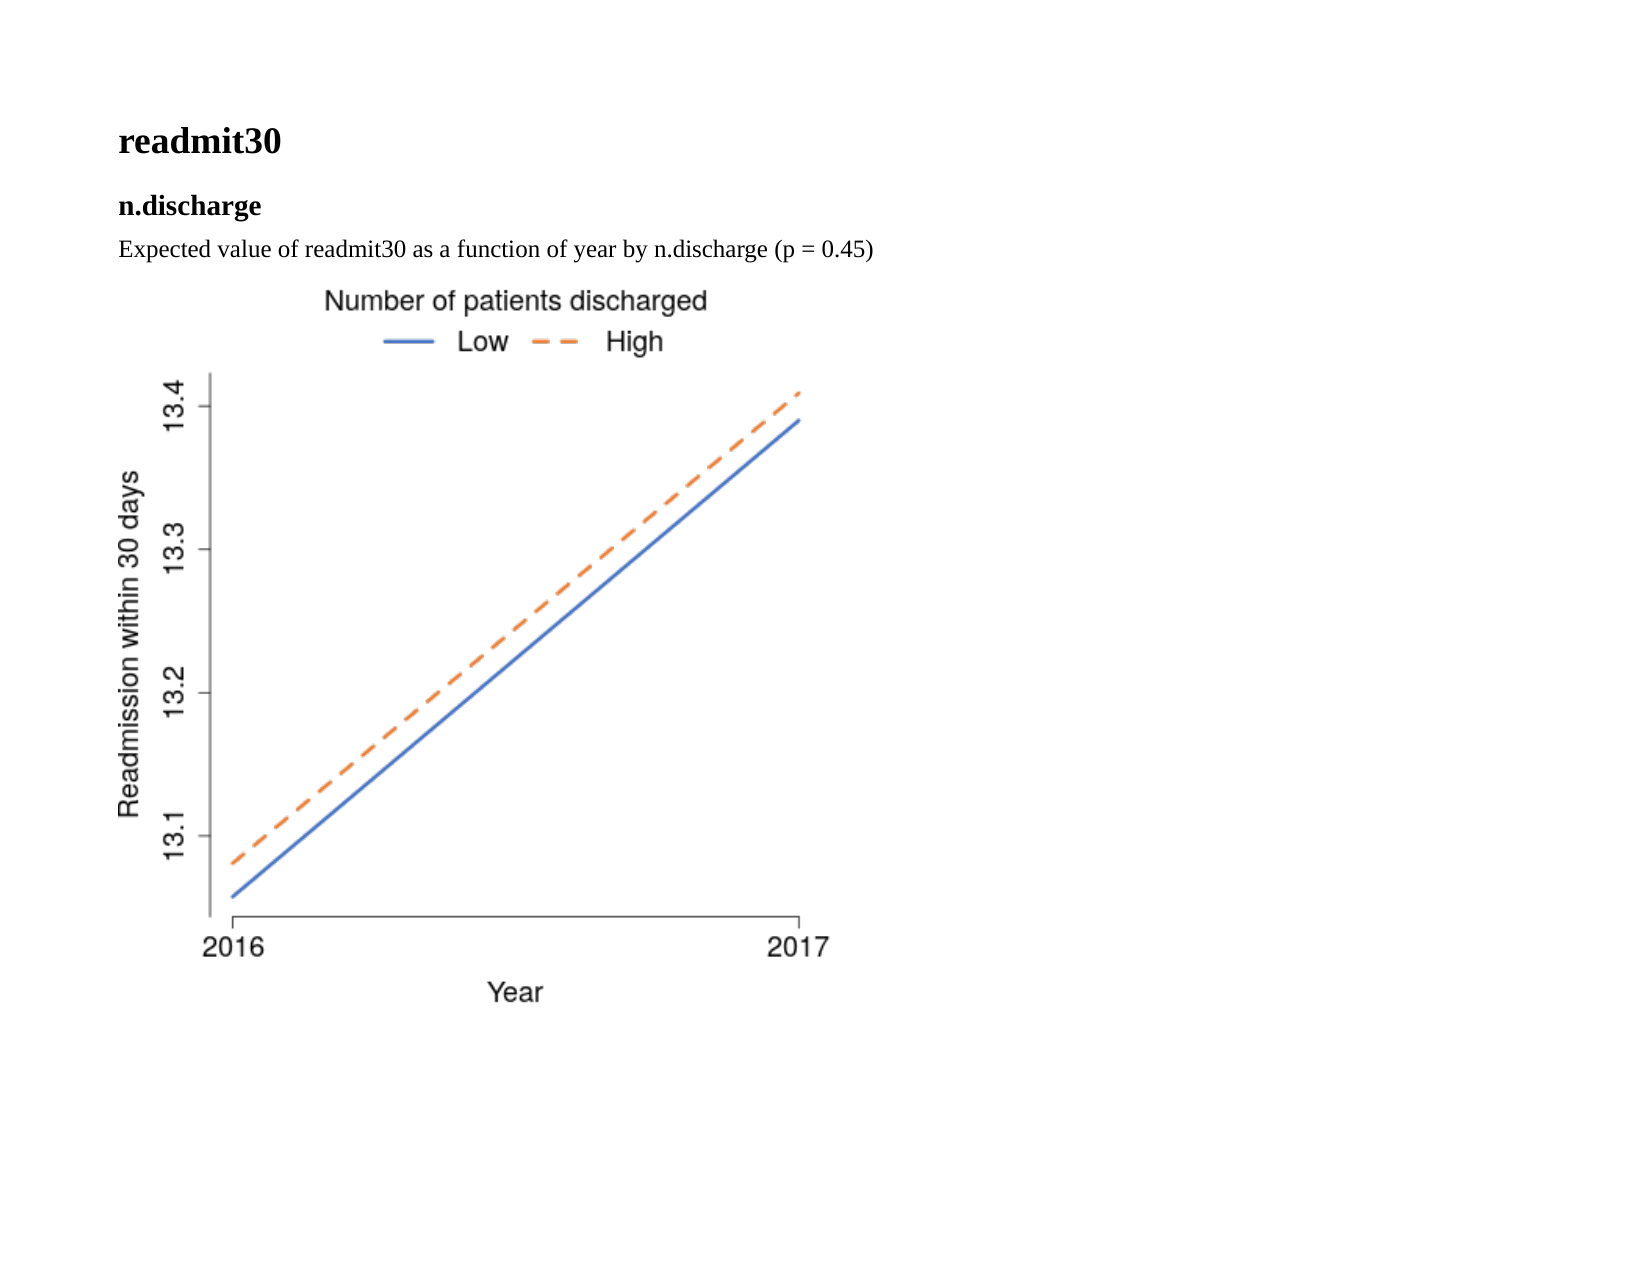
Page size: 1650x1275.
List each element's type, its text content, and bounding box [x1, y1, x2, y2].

subtitle readmit30 [118, 118, 1532, 161]
subtitle n.discharge [118, 188, 1532, 222]
picture [118, 282, 869, 1032]
text Expected value of readmit30 as a function of year by n.discharge (p = 0.45) [118, 234, 1532, 263]
